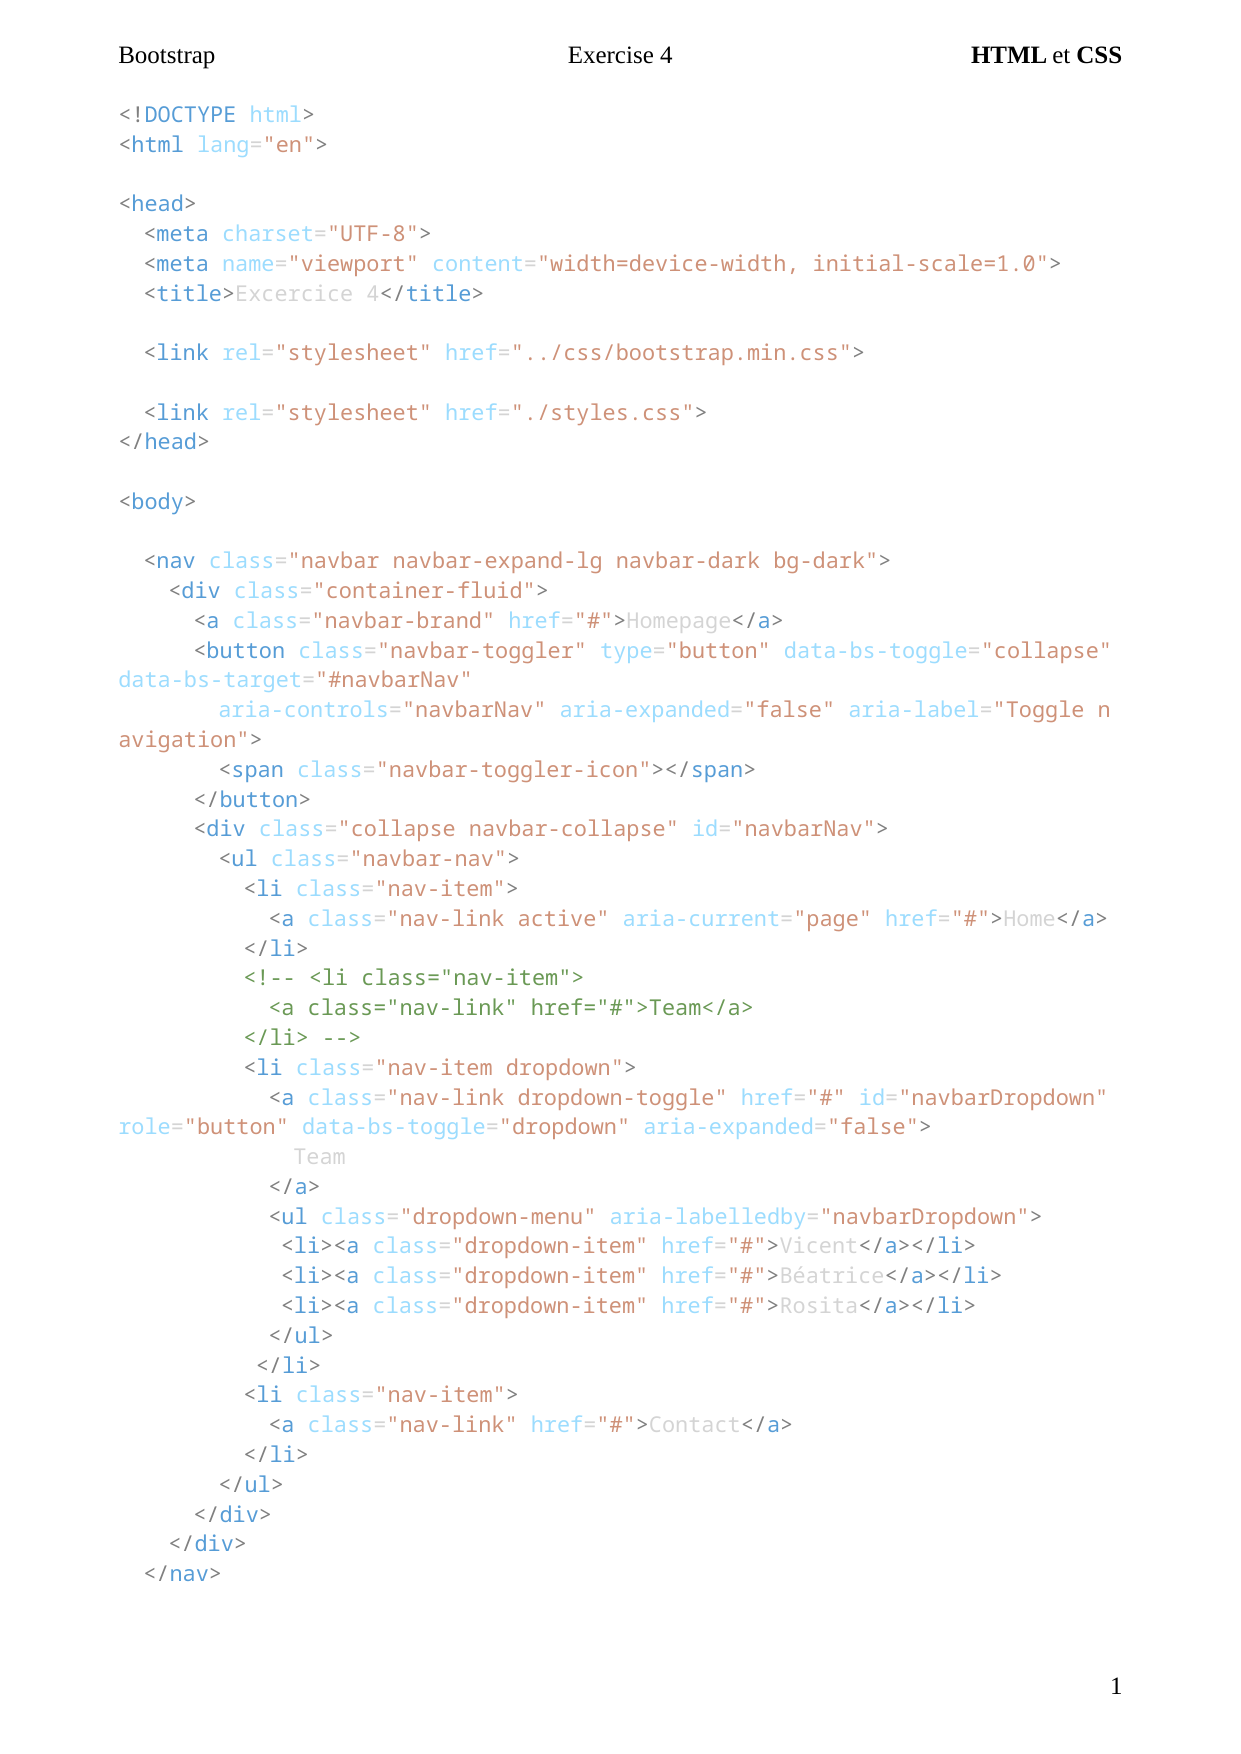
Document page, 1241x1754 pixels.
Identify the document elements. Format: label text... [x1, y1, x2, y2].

text </nav> [118, 1558, 1122, 1588]
text <html lang="en"> [118, 129, 1122, 158]
text <ul class="navbar-nav"> [118, 843, 1122, 873]
text <!-- <li class="nav-item"> [118, 962, 1122, 992]
text <a class="navbar-brand" href="#">Homepage</a> [118, 605, 1122, 634]
text <li><a class="dropdown-item" href="#">Béatrice</a></li> [118, 1260, 1122, 1290]
text <head> [118, 188, 1122, 218]
text <title>Excercice 4</title> [118, 277, 1122, 307]
text </ul> [118, 1469, 1122, 1498]
text <li class="nav-item"> [118, 873, 1122, 903]
text Team [118, 1141, 1122, 1171]
text </div> [118, 1528, 1122, 1558]
text <meta charset="UTF-8"> [118, 218, 1122, 248]
text <span class="navbar-toggler-icon"></span> [118, 754, 1122, 783]
text </li> [118, 1439, 1122, 1469]
text <a class="nav-link" href="#">Contact</a> [118, 1409, 1122, 1439]
text <meta name="viewport" content="width=device-width, initial-scale=1.0"> [118, 248, 1122, 277]
text <button class="navbar-toggler" type="button" data-bs-toggle="collapse" data-bs-target="#navbarNav" [118, 634, 1122, 694]
text aria-controls="navbarNav" aria-expanded="false" aria-label="Toggle navigation"> [118, 694, 1122, 754]
text </ul> [118, 1320, 1122, 1349]
text <li class="nav-item"> [118, 1379, 1122, 1409]
text </a> [118, 1171, 1122, 1201]
text <li><a class="dropdown-item" href="#">Rosita</a></li> [118, 1290, 1122, 1320]
text <link rel="stylesheet" href="./styles.css"> [118, 396, 1122, 426]
text </li> [118, 932, 1122, 962]
text <div class="collapse navbar-collapse" id="navbarNav"> [118, 813, 1122, 843]
text </div> [118, 1498, 1122, 1528]
text </head> [118, 426, 1122, 456]
text <a class="nav-link" href="#">Team</a> [118, 992, 1122, 1022]
text <nav class="navbar navbar-expand-lg navbar-dark bg-dark"> [118, 545, 1122, 575]
text </li> [118, 1349, 1122, 1379]
text <div class="container-fluid"> [118, 575, 1122, 605]
text </button> [118, 783, 1122, 813]
text <li><a class="dropdown-item" href="#">Vicent</a></li> [118, 1230, 1122, 1260]
text <link rel="stylesheet" href="../css/bootstrap.min.css"> [118, 337, 1122, 367]
text <a class="nav-link active" aria-current="page" href="#">Home</a> [118, 903, 1122, 932]
text <a class="nav-link dropdown-toggle" href="#" id="navbarDropdown" role="button" data-bs-toggle="dropdown" aria-expanded="false"> [118, 1081, 1122, 1141]
text <ul class="dropdown-menu" aria-labelledby="navbarDropdown"> [118, 1201, 1122, 1230]
text <!DOCTYPE html> [118, 99, 1122, 129]
text </li> --> [118, 1022, 1122, 1052]
text <body> [118, 486, 1122, 516]
text <li class="nav-item dropdown"> [118, 1052, 1122, 1081]
